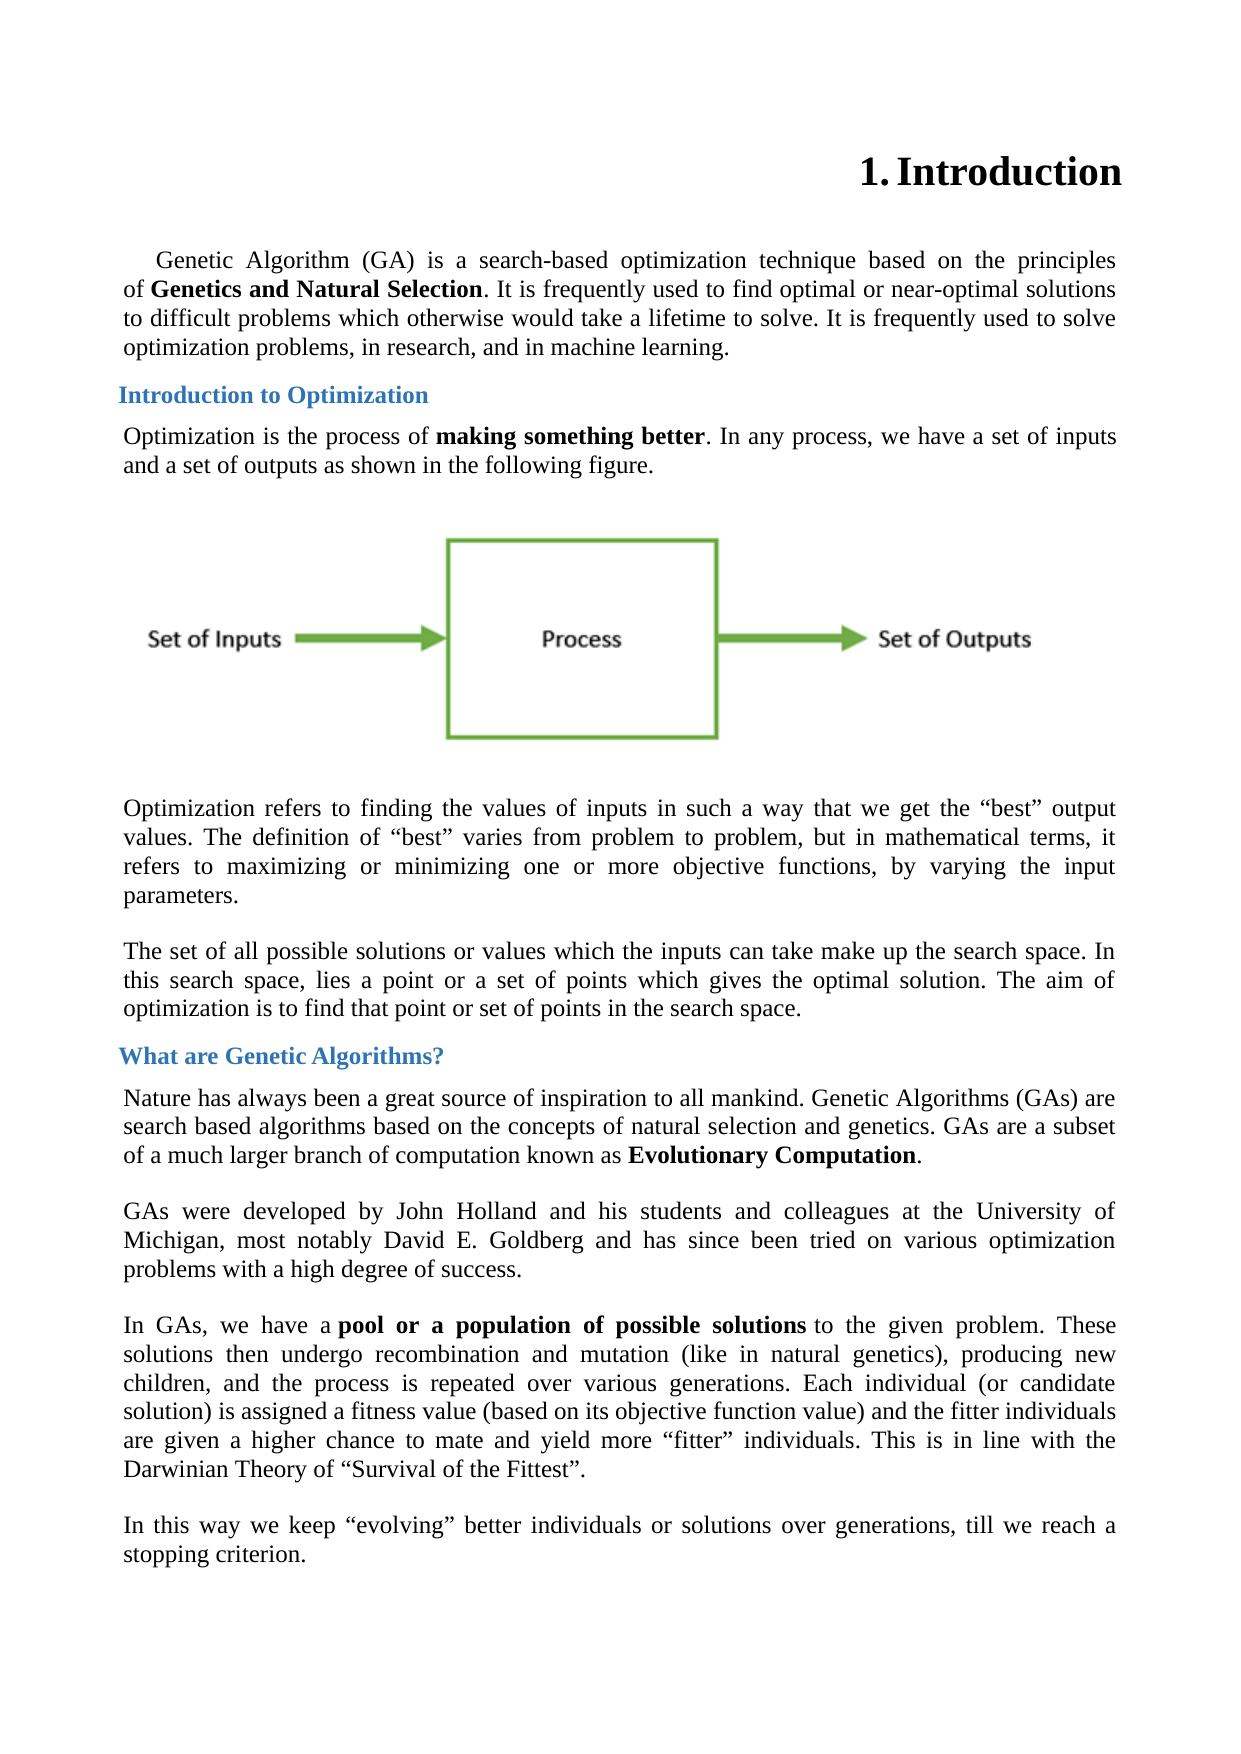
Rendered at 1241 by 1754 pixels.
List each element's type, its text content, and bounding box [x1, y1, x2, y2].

list Introduction [156, 147, 1122, 195]
text Optimization is the process of making something better. In any process, we have a set of inputs and a set of outputs as shown in the following figure. [123, 421, 1117, 478]
subtitle What are Genetic Algorithms? [118, 1041, 1122, 1070]
text The set of all possible solutions or values which the inputs can take make up the search space. In this search space, lies a point or a set of points which gives the optimal solution. The aim of optimization is to find that point or set of points in the search space. [123, 936, 1117, 1022]
text In GAs, we have a pool or a population of possible solutions to the given problem. These solutions then undergo recombination and mutation (like in natural genetics), producing new children, and the process is repeated over various generations. Each individual (or candidate solution) is assigned a fitness value (based on its objective function value) and the fitter individuals are given a higher chance to mate and yield more “fitter” individuals. This is in line with the Darwinian Theory of “Survival of the Fittest”. [123, 1310, 1117, 1483]
subtitle Introduction to Optimization [118, 380, 1122, 408]
text Genetic Algorithm (GA) is a search-based optimization technique based on the principles of Genetics and Natural Selection. It is frequently used to find optimal or near-optimal solutions to difficult problems which otherwise would take a lifetime to solve. It is frequently used to solve optimization problems, in research, and in machine learning. [123, 246, 1117, 361]
text Optimization refers to finding the values of inputs in such a way that we get the “best” output values. The definition of “best” varies from problem to problem, but in mathematical terms, it refers to maximizing or minimizing one or more objective functions, by varying the input parameters. [123, 793, 1117, 908]
text In this way we keep “evolving” better individuals or solutions over generations, till we reach a stopping criterion. [123, 1510, 1117, 1568]
text GAs were developed by John Holland and his students and colleagues at the University of Michigan, most notably David E. Goldberg and has since been tried on various optimization problems with a high degree of success. [123, 1196, 1117, 1283]
text Nature has always been a great source of inspiration to all mankind. Genetic Algorithms (GAs) are search based algorithms based on the concepts of natural selection and genetics. GAs are a subset of a much larger branch of computation known as Evolutionary Computation. [123, 1083, 1117, 1169]
